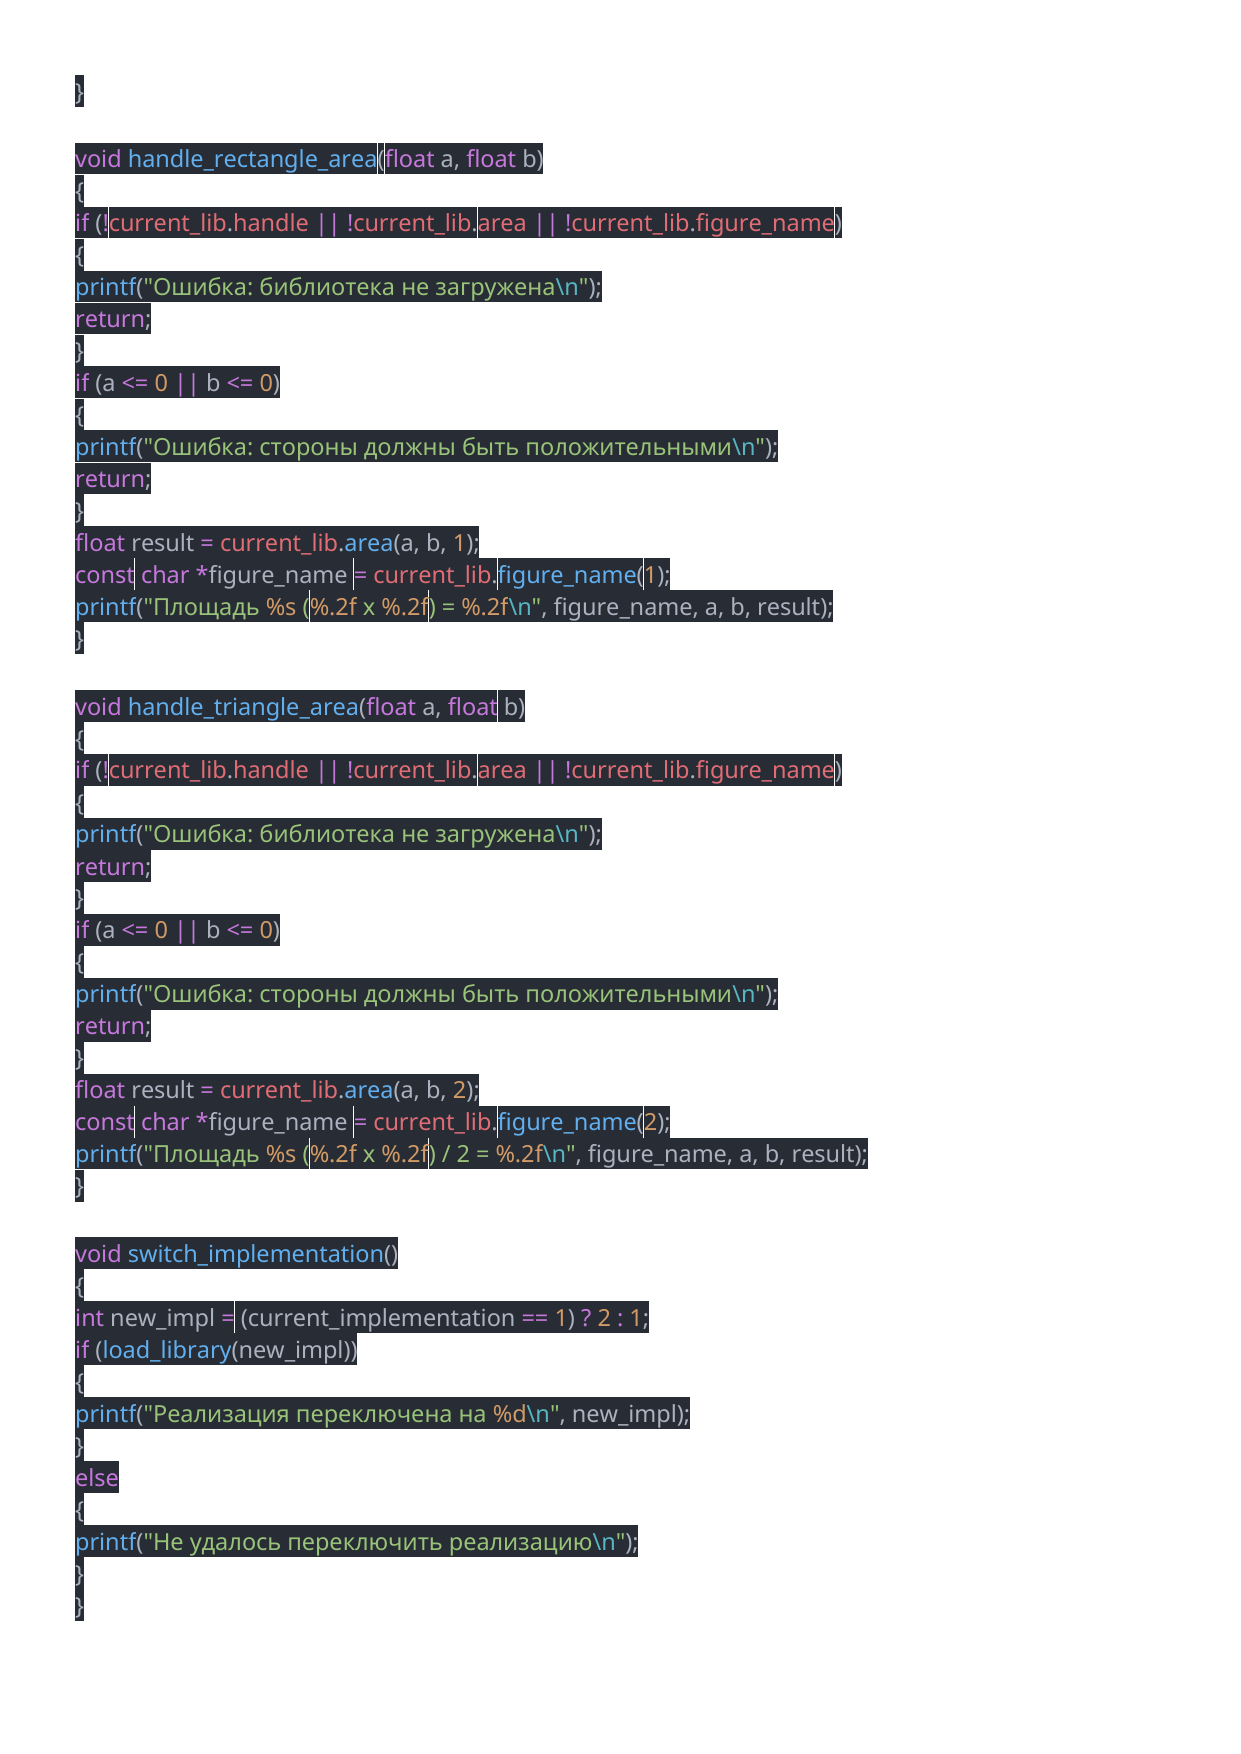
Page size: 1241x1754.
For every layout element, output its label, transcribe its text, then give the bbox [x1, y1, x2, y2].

text if (load_library(new_impl)) [75, 1333, 1165, 1365]
text } [75, 882, 1165, 914]
text else [75, 1461, 1165, 1493]
text printf("Не удалось переключить реализацию\n"); [75, 1525, 1165, 1557]
text } [75, 622, 1165, 654]
text return; [75, 302, 1165, 334]
text const char *figure_name = current_lib.figure_name(2); [75, 1106, 1165, 1138]
text } [75, 75, 1165, 107]
text } [75, 1429, 1165, 1461]
text if (a <= 0 || b <= 0) [75, 914, 1165, 946]
text return; [75, 462, 1165, 494]
text int new_impl = (current_implementation == 1) ? 2 : 1; [75, 1301, 1165, 1333]
text printf("Реализация переключена на %d\n", new_impl); [75, 1397, 1165, 1429]
text } [75, 1042, 1165, 1074]
text const char *figure_name = current_lib.figure_name(1); [75, 558, 1165, 590]
text void switch_implementation() [75, 1237, 1165, 1269]
text { [75, 786, 1165, 818]
text } [75, 494, 1165, 526]
text } [75, 334, 1165, 366]
text { [75, 174, 1165, 207]
text void handle_rectangle_area(float a, float b) [75, 143, 1165, 174]
text printf("Ошибка: стороны должны быть положительными\n"); [75, 430, 1165, 462]
text { [75, 722, 1165, 754]
text printf("Площадь %s (%.2f x %.2f) / 2 = %.2f\n", figure_name, a, b, result); [75, 1138, 1165, 1169]
text printf("Ошибка: библиотека не загружена\n"); [75, 271, 1165, 302]
text { [75, 1269, 1165, 1301]
text } [75, 1589, 1165, 1621]
text void handle_triangle_area(float a, float b) [75, 690, 1165, 722]
text return; [75, 850, 1165, 882]
text { [75, 1365, 1165, 1397]
text printf("Ошибка: стороны должны быть положительными\n"); [75, 978, 1165, 1010]
text { [75, 398, 1165, 430]
text printf("Ошибка: библиотека не загружена\n"); [75, 818, 1165, 850]
text { [75, 1493, 1165, 1525]
text printf("Площадь %s (%.2f x %.2f) = %.2f\n", figure_name, a, b, result); [75, 590, 1165, 622]
text { [75, 238, 1165, 271]
text if (!current_lib.handle || !current_lib.area || !current_lib.figure_name) [75, 754, 1165, 786]
text float result = current_lib.area(a, b, 1); [75, 526, 1165, 558]
text } [75, 1557, 1165, 1589]
text float result = current_lib.area(a, b, 2); [75, 1074, 1165, 1106]
text if (!current_lib.handle || !current_lib.area || !current_lib.figure_name) [75, 207, 1165, 238]
text } [75, 1169, 1165, 1202]
text if (a <= 0 || b <= 0) [75, 366, 1165, 398]
text { [75, 946, 1165, 978]
text return; [75, 1010, 1165, 1042]
